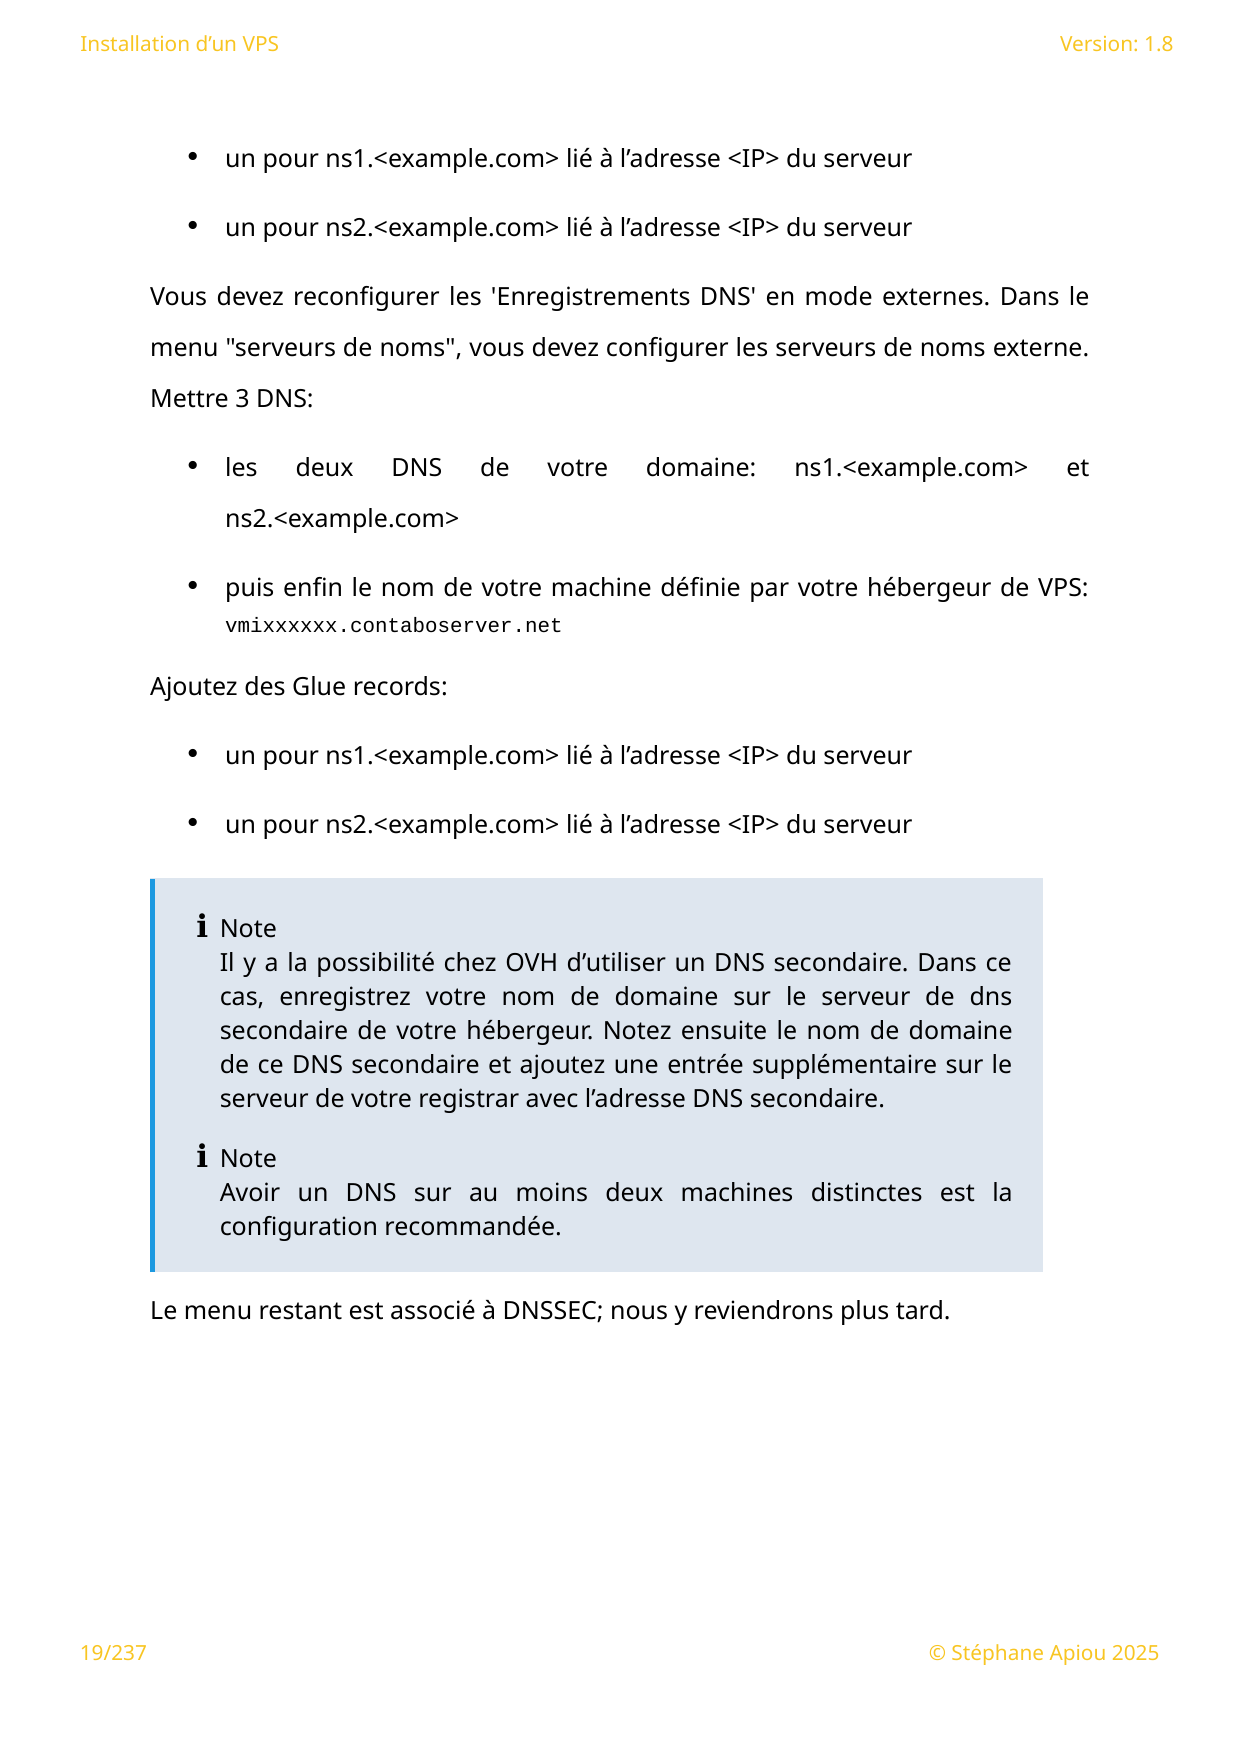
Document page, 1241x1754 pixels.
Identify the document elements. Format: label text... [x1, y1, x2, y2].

list un pour ns1.<example.com> lié à l’adresse <IP> du serveur [187, 141, 1090, 175]
text Ajoutez des Glue records: [150, 669, 1090, 703]
list un pour ns2.<example.com> lié à l’adresse <IP> du serveur [187, 807, 1090, 841]
list les deux DNS de votre domaine: ns1.<example.com> et ns2.<example.com> [187, 450, 1090, 535]
text Le menu restant est associé à DNSSEC; nous y reviendrons plus tard. [150, 1293, 1090, 1327]
list puis enfin le nom de votre machine définie par votre hébergeur de VPS: vmixxxxxx.contaboserver.net [187, 570, 1090, 639]
list un pour ns1.<example.com> lié à l’adresse <IP> du serveur [187, 738, 1090, 772]
list Note Il y a la possibilité chez OVH d’utiliser un DNS secondaire. Dans ce cas, enregistrez votre nom de domaine sur le serveur de dns secondaire de votre hébergeur. Notez ensuite le nom de domaine de ce DNS secondaire et ajoutez une entrée supplémentaire sur le serveur de votre registrar avec l’adresse DNS secondaire. [150, 878, 1043, 1109]
list Note Avoir un DNS sur au moins deux machines distinctes est la configuration recommandée. [155, 1109, 1043, 1272]
text Vous devez reconfigurer les 'Enregistrements DNS' en mode externes. Dans le menu "serveurs de noms", vous devez configurer les serveurs de noms externe. Mettre 3 DNS: [150, 279, 1090, 415]
list un pour ns2.<example.com> lié à l’adresse <IP> du serveur [187, 210, 1090, 244]
